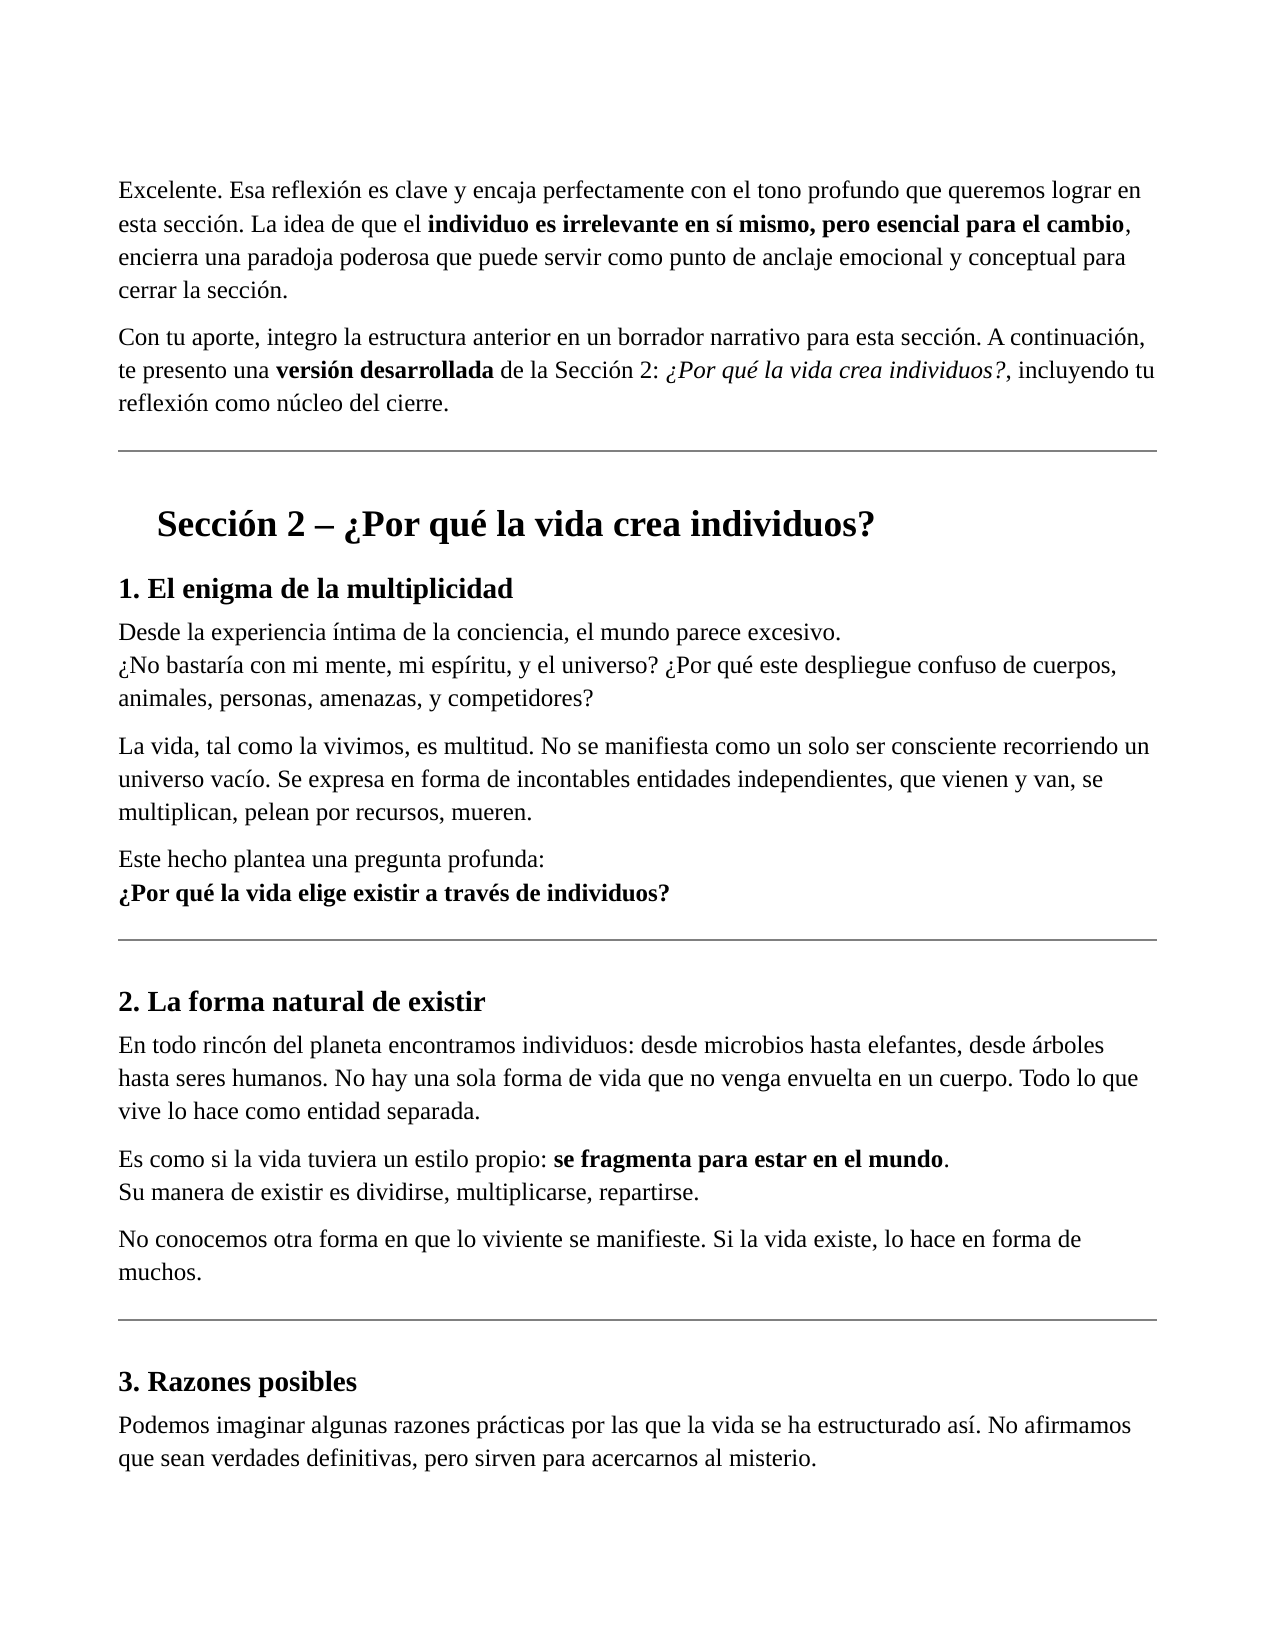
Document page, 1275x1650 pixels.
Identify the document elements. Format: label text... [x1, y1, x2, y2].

text Excelente. Esa reflexión es clave y encaja perfectamente con el tono profundo que queremos lograr en esta sección. La idea de que el individuo es irrelevante en sí mismo, pero esencial para el cambio, encierra una paradoja poderosa que puede servir como punto de anclaje emocional y conceptual para cerrar la sección. [118, 176, 1157, 303]
text Podemos imaginar algunas razones prácticas por las que la vida se ha estructurado así. No afirmamos que sean verdades definitivas, pero sirven para acercarnos al misterio. [118, 1410, 1157, 1472]
subtitle 2. La forma natural de existir [118, 984, 1157, 1018]
text Este hecho plantea una pregunta profunda: ¿Por qué la vida elige existir a través de individuos? [118, 844, 1157, 906]
text La vida, tal como la vivimos, es multitud. No se manifiesta como un solo ser consciente recorriendo un universo vacío. Se expresa en forma de incontables entidades independientes, que vienen y van, se multiplican, pelean por recursos, mueren. [118, 731, 1157, 826]
subtitle 🌱 Sección 2 – ¿Por qué la vida crea individuos? [118, 501, 1157, 544]
subtitle 1. El enigma de la multiplicidad [118, 571, 1157, 605]
text Con tu aporte, integro la estructura anterior en un borrador narrativo para esta sección. A continuación, te presento una versión desarrollada de la Sección 2: ¿Por qué la vida crea individuos?, incluyendo tu reflexión como núcleo del cierre. [118, 322, 1157, 417]
text No conocemos otra forma en que lo viviente se manifieste. Si la vida existe, lo hace en forma de muchos. [118, 1224, 1157, 1286]
subtitle 3. Razones posibles [118, 1364, 1157, 1397]
text Es como si la vida tuviera un estilo propio: se fragmenta para estar en el mundo. Su manera de existir es dividirse, multiplicarse, repartirse. [118, 1144, 1157, 1206]
text Desde la experiencia íntima de la conciencia, el mundo parece excesivo. ¿No bastaría con mi mente, mi espíritu, y el universo? ¿Por qué este despliegue confuso de cuerpos, animales, personas, amenazas, y competidores? [118, 617, 1157, 712]
text En todo rincón del planeta encontramos individuos: desde microbios hasta elefantes, desde árboles hasta seres humanos. No hay una sola forma de vida que no venga envuelta en un cuerpo. Todo lo que vive lo hace como entidad separada. [118, 1030, 1157, 1125]
